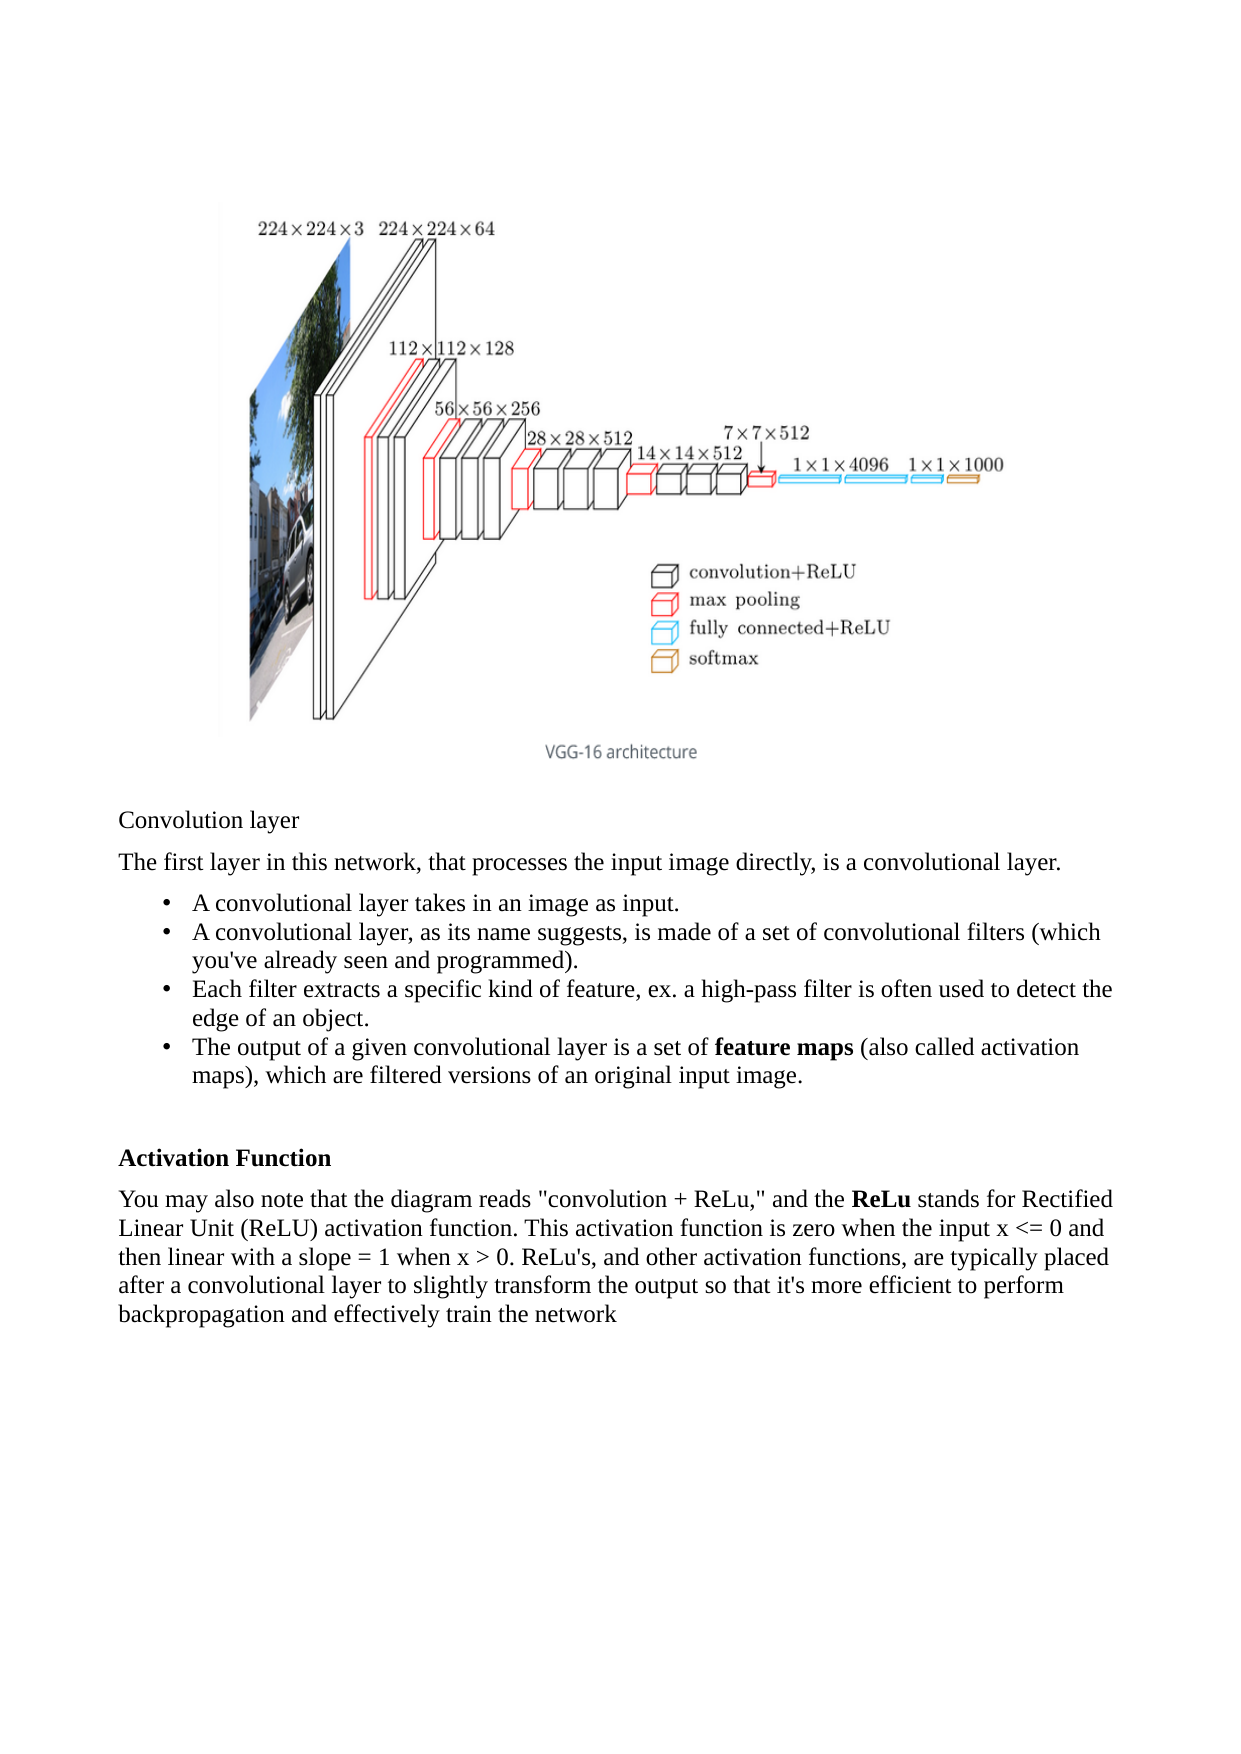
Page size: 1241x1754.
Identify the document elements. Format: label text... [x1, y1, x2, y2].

list Each filter extracts a specific kind of feature, ex. a high-pass filter is often used to detect the edge of an object. [162, 974, 1122, 1032]
text The first layer in this network, that processes the input image directly, is a convolutional layer. [118, 847, 1122, 875]
text Convolution layer [118, 805, 1122, 834]
picture [215, 201, 1050, 764]
list The output of a given convolutional layer is a set of feature maps (also called activation maps), which are filtered versions of an original input image. [162, 1032, 1122, 1089]
text You may also note that the diagram reads "convolution + ReLu," and the ReLu stands for Rectified Linear Unit (ReLU) activation function. This activation function is zero when the input x <= 0 and then linear with a slope = 1 when x > 0. ReLu's, and other activation functions, are typically placed after a convolutional layer to slightly transform the output so that it's more efficient to perform backpropagation and effectively train the network [118, 1184, 1122, 1328]
list A convolutional layer, as its name suggests, is made of a set of convolutional filters (which you've already seen and programmed). [162, 917, 1122, 974]
text Activation Function [118, 1143, 1122, 1172]
list A convolutional layer takes in an image as input. [162, 888, 1122, 917]
